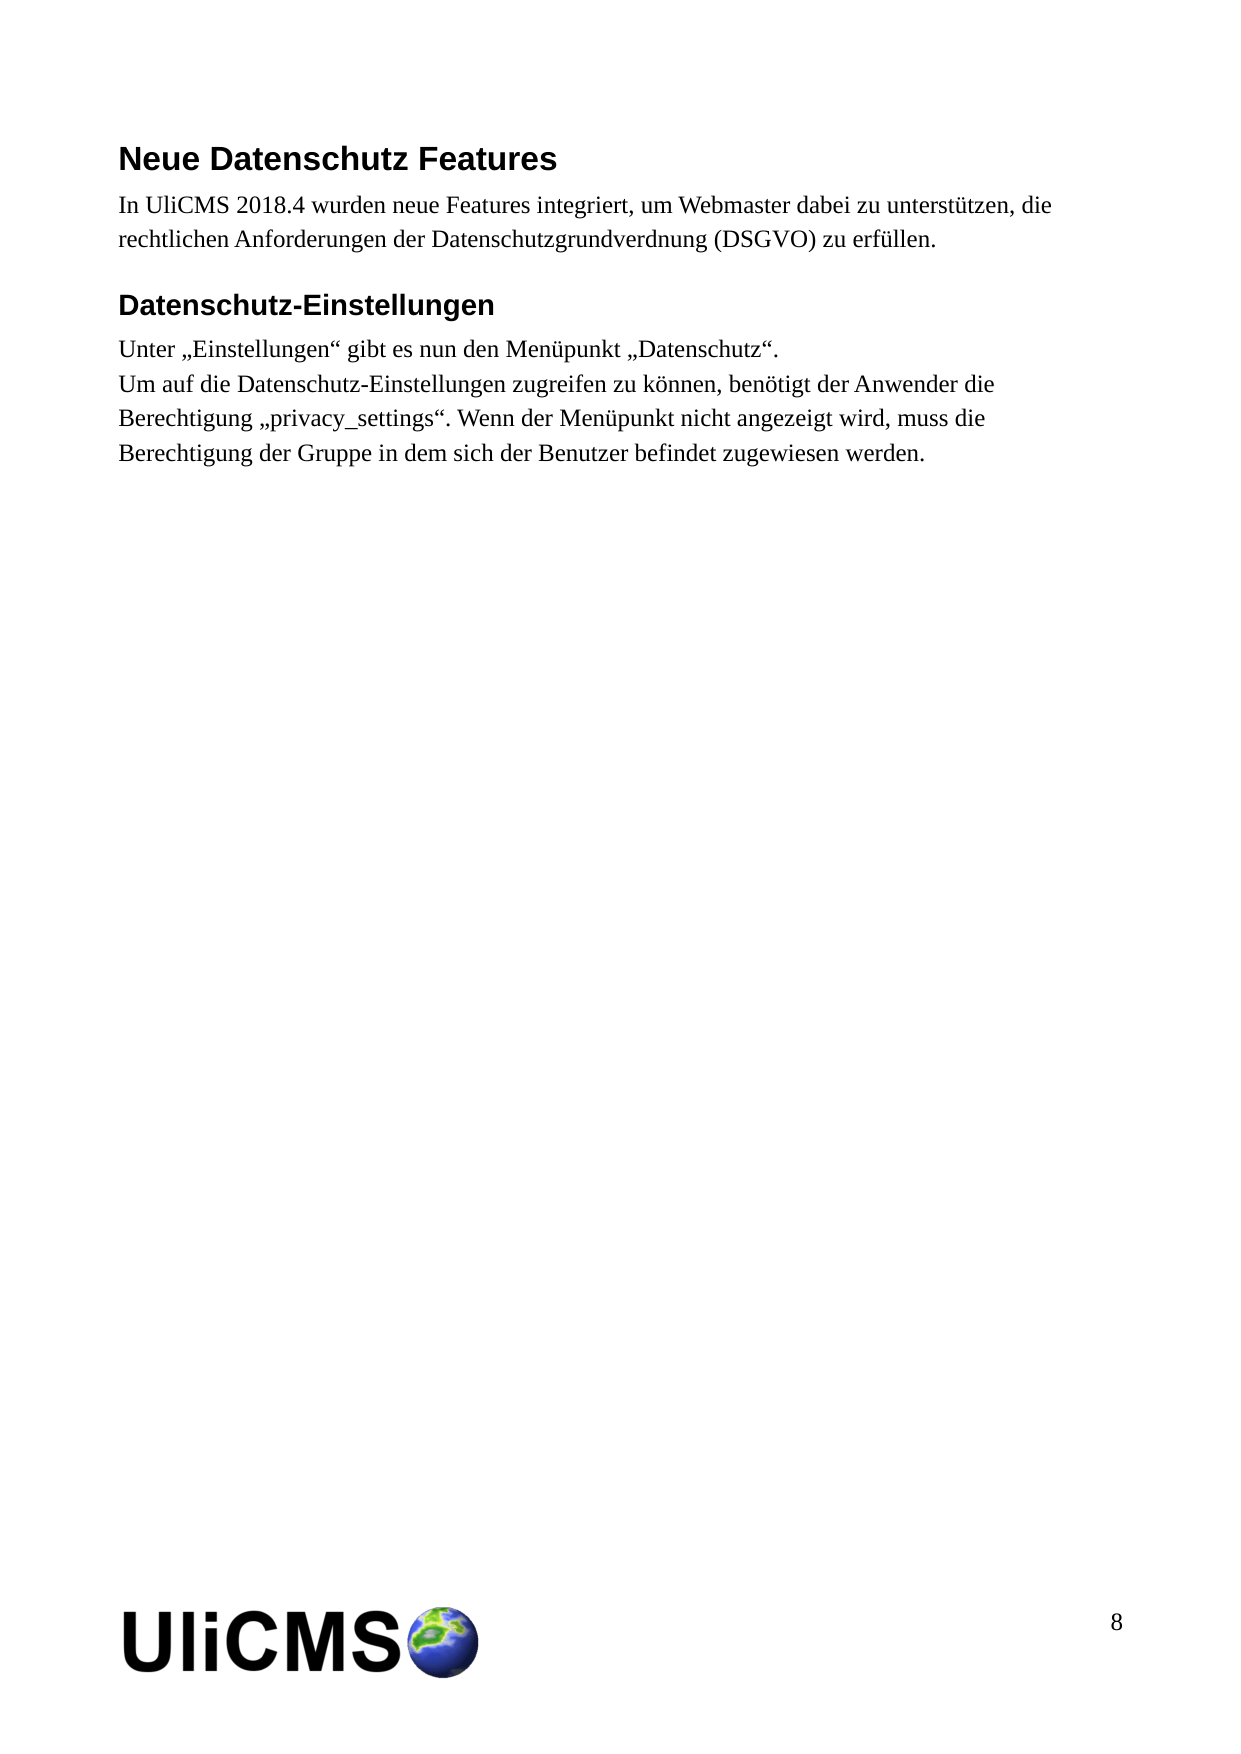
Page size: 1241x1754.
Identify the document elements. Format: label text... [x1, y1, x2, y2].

text In UliCMS 2018.4 wurden neue Features integriert, um Webmaster dabei zu unterstützen, die rechtlichen Anforderungen der Datenschutzgrundverdnung (DSGVO) zu erfüllen. [118, 190, 1123, 253]
text Unter „Einstellungen“ gibt es nun den Menüpunkt „Datenschutz“. Um auf die Datenschutz-Einstellungen zugreifen zu können, benötigt der Anwender die Berechtigung „privacy_settings“. Wenn der Menüpunkt nicht angezeigt wird, muss die Berechtigung der Gruppe in dem sich der Benutzer befindet zugewiesen werden. [118, 334, 1123, 467]
picture [118, 1607, 479, 1681]
subtitle Datenschutz-Einstellungen [118, 288, 1123, 322]
subtitle Neue Datenschutz Features [118, 139, 1123, 178]
